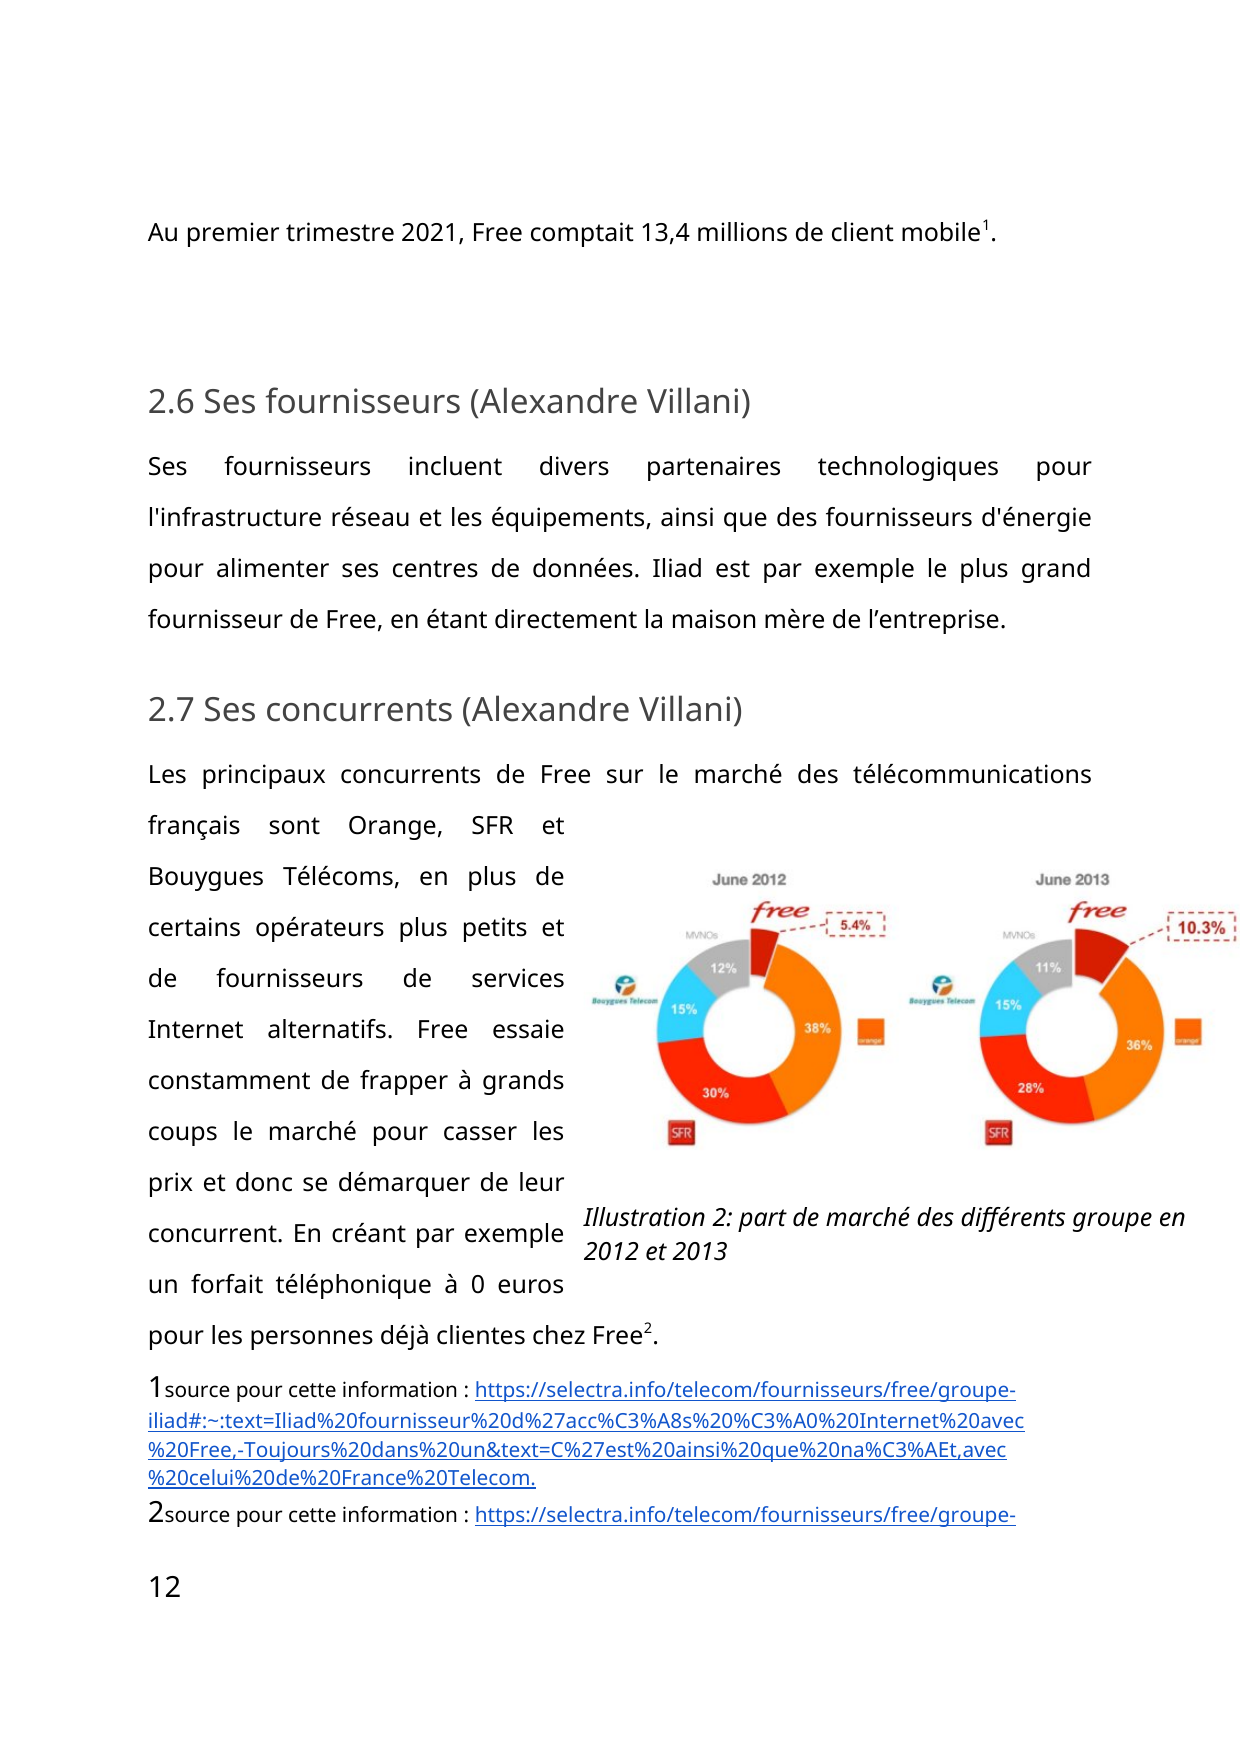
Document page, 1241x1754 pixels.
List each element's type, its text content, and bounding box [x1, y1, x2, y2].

text Les principaux concurrents de Free sur le marché des télécommunications français sont Orange, SFR et Bouygues Télécoms, en plus de certains opérateurs plus petits et de fournisseurs de services Internet alternatifs. Free essaie constamment de frapper à grands coups le marché pour casser les prix et donc se démarquer de leur concurrent. En créant par exemple un forfait téléphonique à 0 euros pour les personnes déjà clientes chez Free. [148, 756, 1240, 1352]
text Illustration 2: part de marché des différents groupe en 2012 et 2013 [584, 1187, 1240, 1268]
subtitle 2.7 Ses concurrents (Alexandre Villani) [148, 686, 1093, 731]
text source pour cette information : https://selectra.info/telecom/fournisseurs/free/groupe- [148, 1492, 1093, 1531]
text source pour cette information : https://selectra.info/telecom/fournisseurs/free/groupe-iliad#:~:text=Iliad%20fournisseur%20d%27acc%C3%A8s%20%C3%A0%20Internet%20avec%20Free,-Toujours%20dans%20un&text=C%27est%20ainsi%20que%20na%C3%AEt,avec%20celui%20de%20France%20Telecom. [148, 1367, 1093, 1492]
text Ses fournisseurs incluent divers partenaires technologiques pour l'infrastructure réseau et les équipements, ainsi que des fournisseurs d'énergie pour alimenter ses centres de données. Iliad est par exemple le plus grand fournisseur de Free, en étant directement la maison mère de l’entreprise. [148, 448, 1093, 636]
text Au premier trimestre 2021, Free comptait 13,4 millions de client mobile. [148, 215, 1093, 249]
picture [583, 852, 1240, 1187]
subtitle 2.6 Ses fournisseurs (Alexandre Villani) [148, 378, 1093, 423]
